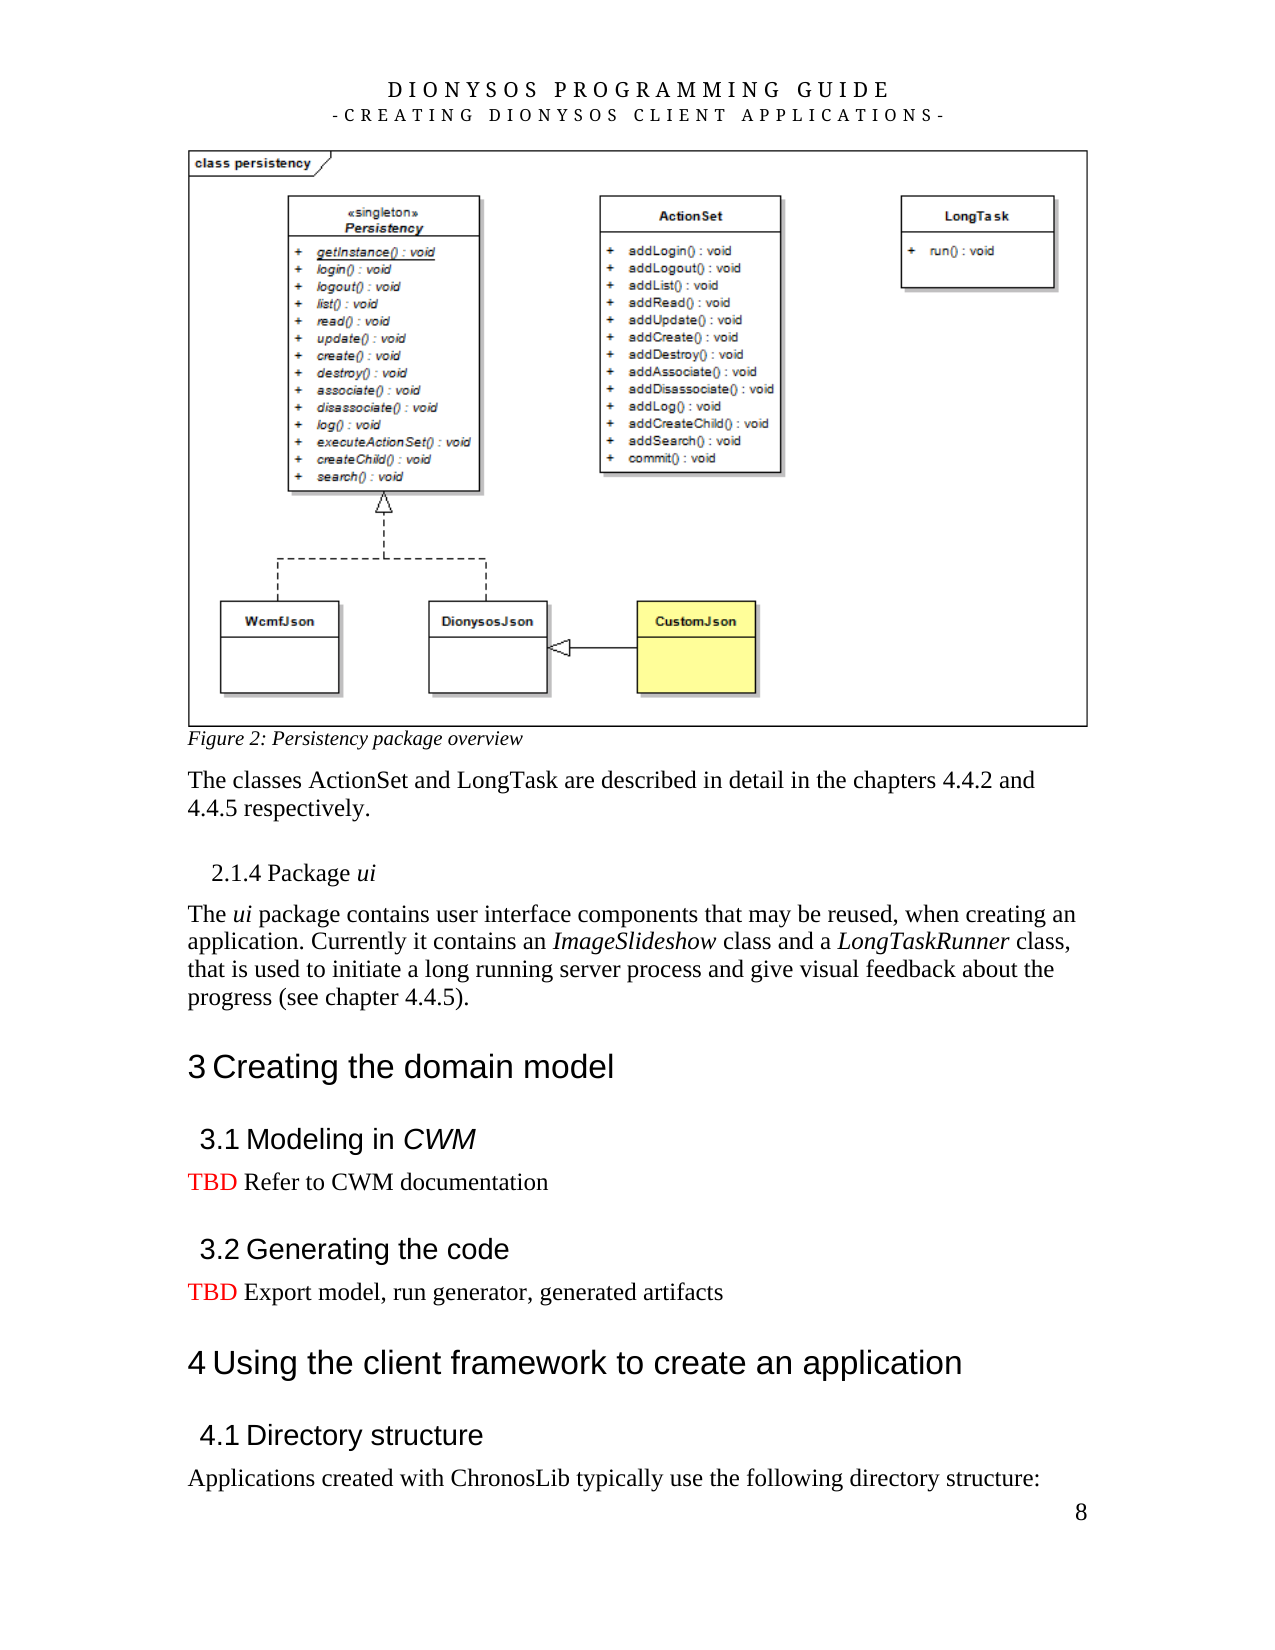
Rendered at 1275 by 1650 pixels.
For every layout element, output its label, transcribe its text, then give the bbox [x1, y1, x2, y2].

subtitle Creating the domain model [187, 1048, 1087, 1086]
text TBD Refer to CWM documentation [187, 1168, 1087, 1196]
text The classes ActionSet and LongTask are described in detail in the chapters 4.4.2 and 4.4.5 respectively. [187, 750, 1087, 822]
text TBD Export model, run generator, generated artifacts [187, 1278, 1087, 1306]
text Figure 2: Persistency package overview [187, 727, 1087, 750]
picture [187, 150, 1088, 727]
text Applications created with ChronosLib typically use the following directory structure: [187, 1464, 1087, 1491]
subtitle Package ui [187, 859, 1087, 887]
subtitle Generating the code [187, 1233, 1087, 1266]
subtitle Using the client framework to create an application [187, 1344, 1087, 1381]
subtitle Directory structure [187, 1419, 1087, 1451]
subtitle Modeling in CWM [187, 1123, 1087, 1156]
text The ui package contains user interface components that may be reused, when creating an application. Currently it contains an ImageSlideshow class and a LongTaskRunner class, that is used to initiate a long running server process and give visual feedback about the progress (see chapter 4.4.5). [187, 900, 1087, 1011]
